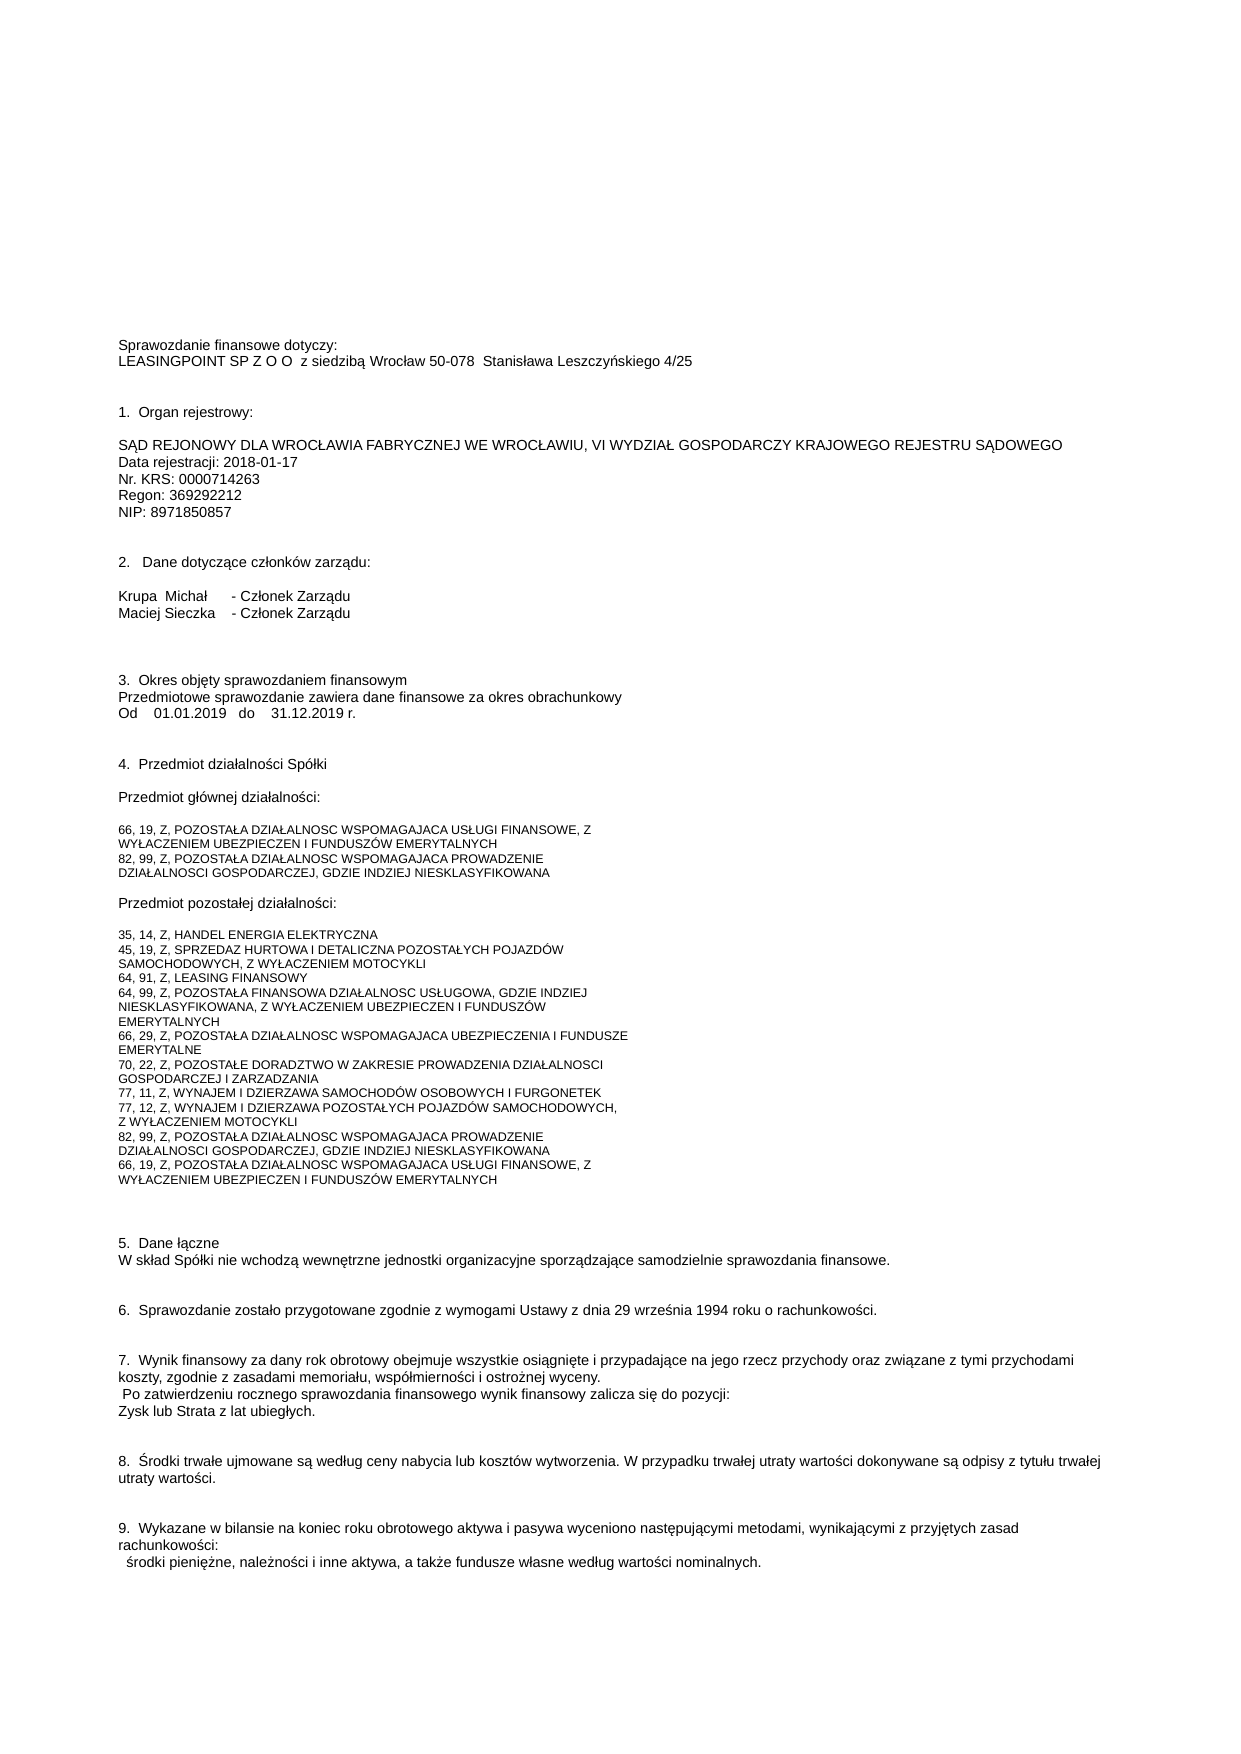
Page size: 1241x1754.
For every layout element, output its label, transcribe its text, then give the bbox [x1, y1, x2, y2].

text Regon: 369292212 [118, 487, 1122, 504]
text Nr. KRS: 0000714263 [118, 470, 1122, 487]
text DZIAŁALNOSCI GOSPODARCZEJ, GDZIE INDZIEJ NIESKLASYFIKOWANA [118, 1143, 1122, 1158]
text EMERYTALNYCH [118, 1014, 1122, 1028]
text 4. Przedmiot działalności Spółki [118, 755, 1122, 772]
text WYŁACZENIEM UBEZPIECZEN I FUNDUSZÓW EMERYTALNYCH [118, 837, 1122, 851]
text SAMOCHODOWYCH, Z WYŁACZENIEM MOTOCYKLI [118, 957, 1122, 971]
text DZIAŁALNOSCI GOSPODARCZEJ, GDZIE INDZIEJ NIESKLASYFIKOWANA [118, 866, 1122, 880]
text 7. Wynik finansowy za dany rok obrotowy obejmuje wszystkie osiągnięte i przypadające na jego rzecz przychody oraz związane z tymi przychodami koszty, zgodnie z zasadami memoriału, współmierności i ostrożnej wyceny. [118, 1352, 1122, 1386]
text LEASINGPOINT SP Z O O z siedzibą Wrocław 50-078 Stanisława Leszczyńskiego 4/25 [118, 353, 1122, 370]
text W skład Spółki nie wchodzą wewnętrzne jednostki organizacyjne sporządzające samodzielnie sprawozdania finansowe. [118, 1251, 1122, 1268]
text NIESKLASYFIKOWANA, Z WYŁACZENIEM UBEZPIECZEN I FUNDUSZÓW [118, 1000, 1122, 1014]
text 6. Sprawozdanie zostało przygotowane zgodnie z wymogami Ustawy z dnia 29 września 1994 roku o rachunkowości. [118, 1302, 1122, 1318]
text 64, 99, Z, POZOSTAŁA FINANSOWA DZIAŁALNOSC USŁUGOWA, GDZIE INDZIEJ [118, 985, 1122, 1000]
text 1. Organ rejestrowy: [118, 403, 1122, 420]
text Data rejestracji: 2018-01-17 [118, 453, 1122, 470]
text SĄD REJONOWY DLA WROCŁAWIA FABRYCZNEJ WE WROCŁAWIU, VI WYDZIAŁ GOSPODARCZY KRAJOWEGO REJESTRU SĄDOWEGO [118, 437, 1122, 453]
text 8. Środki trwałe ujmowane są według ceny nabycia lub kosztów wytworzenia. W przypadku trwałej utraty wartości dokonywane są odpisy z tytułu trwałej utraty wartości. [118, 1453, 1122, 1486]
text 70, 22, Z, POZOSTAŁE DORADZTWO W ZAKRESIE PROWADZENIA DZIAŁALNOSCI [118, 1057, 1122, 1072]
text Przedmiot głównej działalności: [118, 789, 1122, 806]
text 2. Dane dotyczące członków zarządu: [118, 554, 1122, 571]
text 3. Okres objęty sprawozdaniem finansowym [118, 672, 1122, 688]
text 66, 19, Z, POZOSTAŁA DZIAŁALNOSC WSPOMAGAJACA USŁUGI FINANSOWE, Z [118, 1158, 1122, 1172]
text 9. Wykazane w bilansie na koniec roku obrotowego aktywa i pasywa wyceniono następującymi metodami, wynikającymi z przyjętych zasad rachunkowości: [118, 1520, 1122, 1553]
text 35, 14, Z, HANDEL ENERGIA ELEKTRYCZNA [118, 928, 1122, 942]
text NIP: 8971850857 [118, 504, 1122, 521]
text 82, 99, Z, POZOSTAŁA DZIAŁALNOSC WSPOMAGAJACA PROWADZENIE [118, 851, 1122, 866]
text Sprawozdanie finansowe dotyczy: [118, 336, 1122, 353]
text GOSPODARCZEJ I ZARZADZANIA [118, 1072, 1122, 1086]
text Zysk lub Strata z lat ubiegłych. [118, 1402, 1122, 1419]
text Krupa Michał - Członek Zarządu [118, 588, 1122, 604]
text EMERYTALNE [118, 1043, 1122, 1057]
text 45, 19, Z, SPRZEDAZ HURTOWA I DETALICZNA POZOSTAŁYCH POJAZDÓW [118, 942, 1122, 957]
text WYŁACZENIEM UBEZPIECZEN I FUNDUSZÓW EMERYTALNYCH [118, 1172, 1122, 1187]
text Maciej Sieczka - Członek Zarządu [118, 604, 1122, 621]
text Przedmiot pozostałej działalności: [118, 894, 1122, 911]
text 66, 19, Z, POZOSTAŁA DZIAŁALNOSC WSPOMAGAJACA USŁUGI FINANSOWE, Z [118, 822, 1122, 837]
text 64, 91, Z, LEASING FINANSOWY [118, 971, 1122, 985]
text 77, 12, Z, WYNAJEM I DZIERZAWA POZOSTAŁYCH POJAZDÓW SAMOCHODOWYCH, [118, 1100, 1122, 1115]
text Przedmiotowe sprawozdanie zawiera dane finansowe za okres obrachunkowy [118, 688, 1122, 705]
text Z WYŁACZENIEM MOTOCYKLI [118, 1115, 1122, 1129]
text 5. Dane łączne [118, 1234, 1122, 1251]
text Po zatwierdzeniu rocznego sprawozdania finansowego wynik finansowy zalicza się do pozycji: [118, 1386, 1122, 1402]
text 77, 11, Z, WYNAJEM I DZIERZAWA SAMOCHODÓW OSOBOWYCH I FURGONETEK [118, 1086, 1122, 1100]
text Od 01.01.2019 do 31.12.2019 r. [118, 705, 1122, 722]
text 66, 29, Z, POZOSTAŁA DZIAŁALNOSC WSPOMAGAJACA UBEZPIECZENIA I FUNDUSZE [118, 1028, 1122, 1043]
text środki pieniężne, należności i inne aktywa, a także fundusze własne według wartości nominalnych. [118, 1553, 1122, 1570]
text 82, 99, Z, POZOSTAŁA DZIAŁALNOSC WSPOMAGAJACA PROWADZENIE [118, 1129, 1122, 1143]
